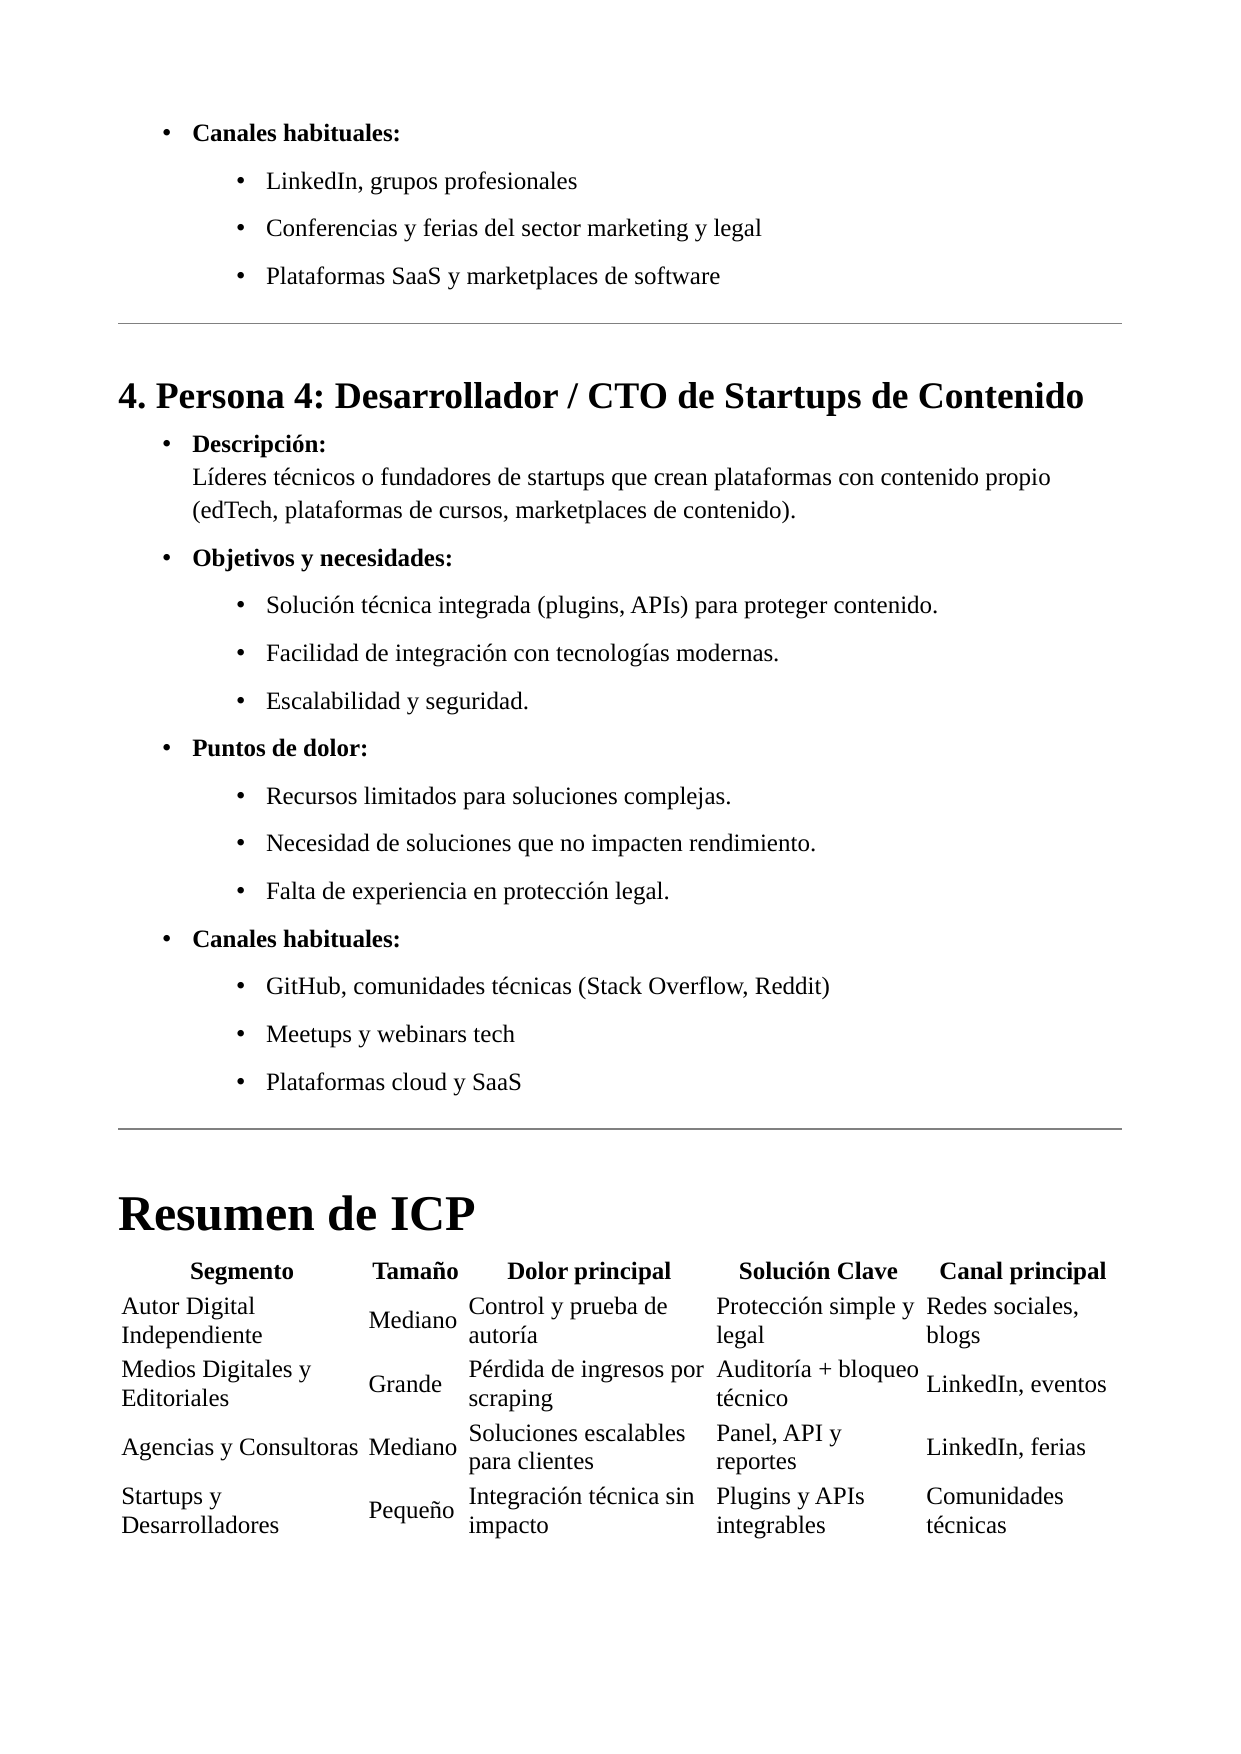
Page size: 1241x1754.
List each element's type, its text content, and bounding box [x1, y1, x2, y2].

table_header Solución Clave [713, 1254, 923, 1288]
list Solución técnica integrada (plugins, APIs) para proteger contenido. [236, 591, 1122, 619]
list Objetivos y necesidades: [162, 543, 1122, 572]
list Recursos limitados para soluciones complejas. [236, 781, 1122, 810]
table_cell Grande [365, 1351, 465, 1415]
table_cell Panel, API y reportes [713, 1415, 923, 1478]
table_cell Autor Digital Independiente [118, 1288, 365, 1351]
subtitle Resumen de ICP [118, 1183, 1122, 1241]
list Conferencias y ferias del sector marketing y legal [236, 213, 1122, 242]
table_cell Protección simple y legal [713, 1288, 923, 1351]
table_header Dolor principal [465, 1254, 713, 1288]
subtitle 4. Persona 4: Desarrollador / CTO de Startups de Contenido [118, 374, 1122, 417]
list Escalabilidad y seguridad. [236, 686, 1122, 714]
table_cell LinkedIn, ferias [923, 1415, 1122, 1478]
list LinkedIn, grupos profesionales [236, 166, 1122, 194]
list Puntos de dolor: [162, 733, 1122, 762]
table_cell Mediano [365, 1288, 465, 1351]
table_cell Soluciones escalables para clientes [465, 1415, 713, 1478]
list Facilidad de integración con tecnologías modernas. [236, 638, 1122, 667]
list Plataformas SaaS y marketplaces de software [236, 261, 1122, 290]
list Falta de experiencia en protección legal. [236, 876, 1122, 905]
list GitHub, comunidades técnicas (Stack Overflow, Reddit) [236, 971, 1122, 1000]
list Canales habituales: [162, 118, 1122, 147]
table_cell Auditoría + bloqueo técnico [713, 1351, 923, 1415]
table_cell Mediano [365, 1415, 465, 1478]
table_cell Startups y Desarrolladores [118, 1478, 365, 1541]
table_header Canal principal [923, 1254, 1122, 1288]
table_cell Pequeño [365, 1478, 465, 1541]
list Necesidad de soluciones que no impacten rendimiento. [236, 828, 1122, 857]
table_header Tamaño [365, 1254, 465, 1288]
list Plataformas cloud y SaaS [236, 1067, 1122, 1095]
table_cell Integración técnica sin impacto [465, 1478, 713, 1541]
table_cell Plugins y APIs integrables [713, 1478, 923, 1541]
table_cell Medios Digitales y Editoriales [118, 1351, 365, 1415]
table_cell Comunidades técnicas [923, 1478, 1122, 1541]
table_cell Agencias y Consultoras [118, 1415, 365, 1478]
list Meetups y webinars tech [236, 1019, 1122, 1048]
table_cell Control y prueba de autoría [465, 1288, 713, 1351]
table_header Segmento [118, 1254, 365, 1288]
list Canales habituales: [162, 924, 1122, 952]
table_cell LinkedIn, eventos [923, 1351, 1122, 1415]
table_cell Pérdida de ingresos por scraping [465, 1351, 713, 1415]
table_cell Redes sociales, blogs [923, 1288, 1122, 1351]
list Descripción: Líderes técnicos o fundadores de startups que crean plataformas con contenido propio (edTech, plataformas de cursos, marketplaces de contenido). [162, 429, 1122, 524]
